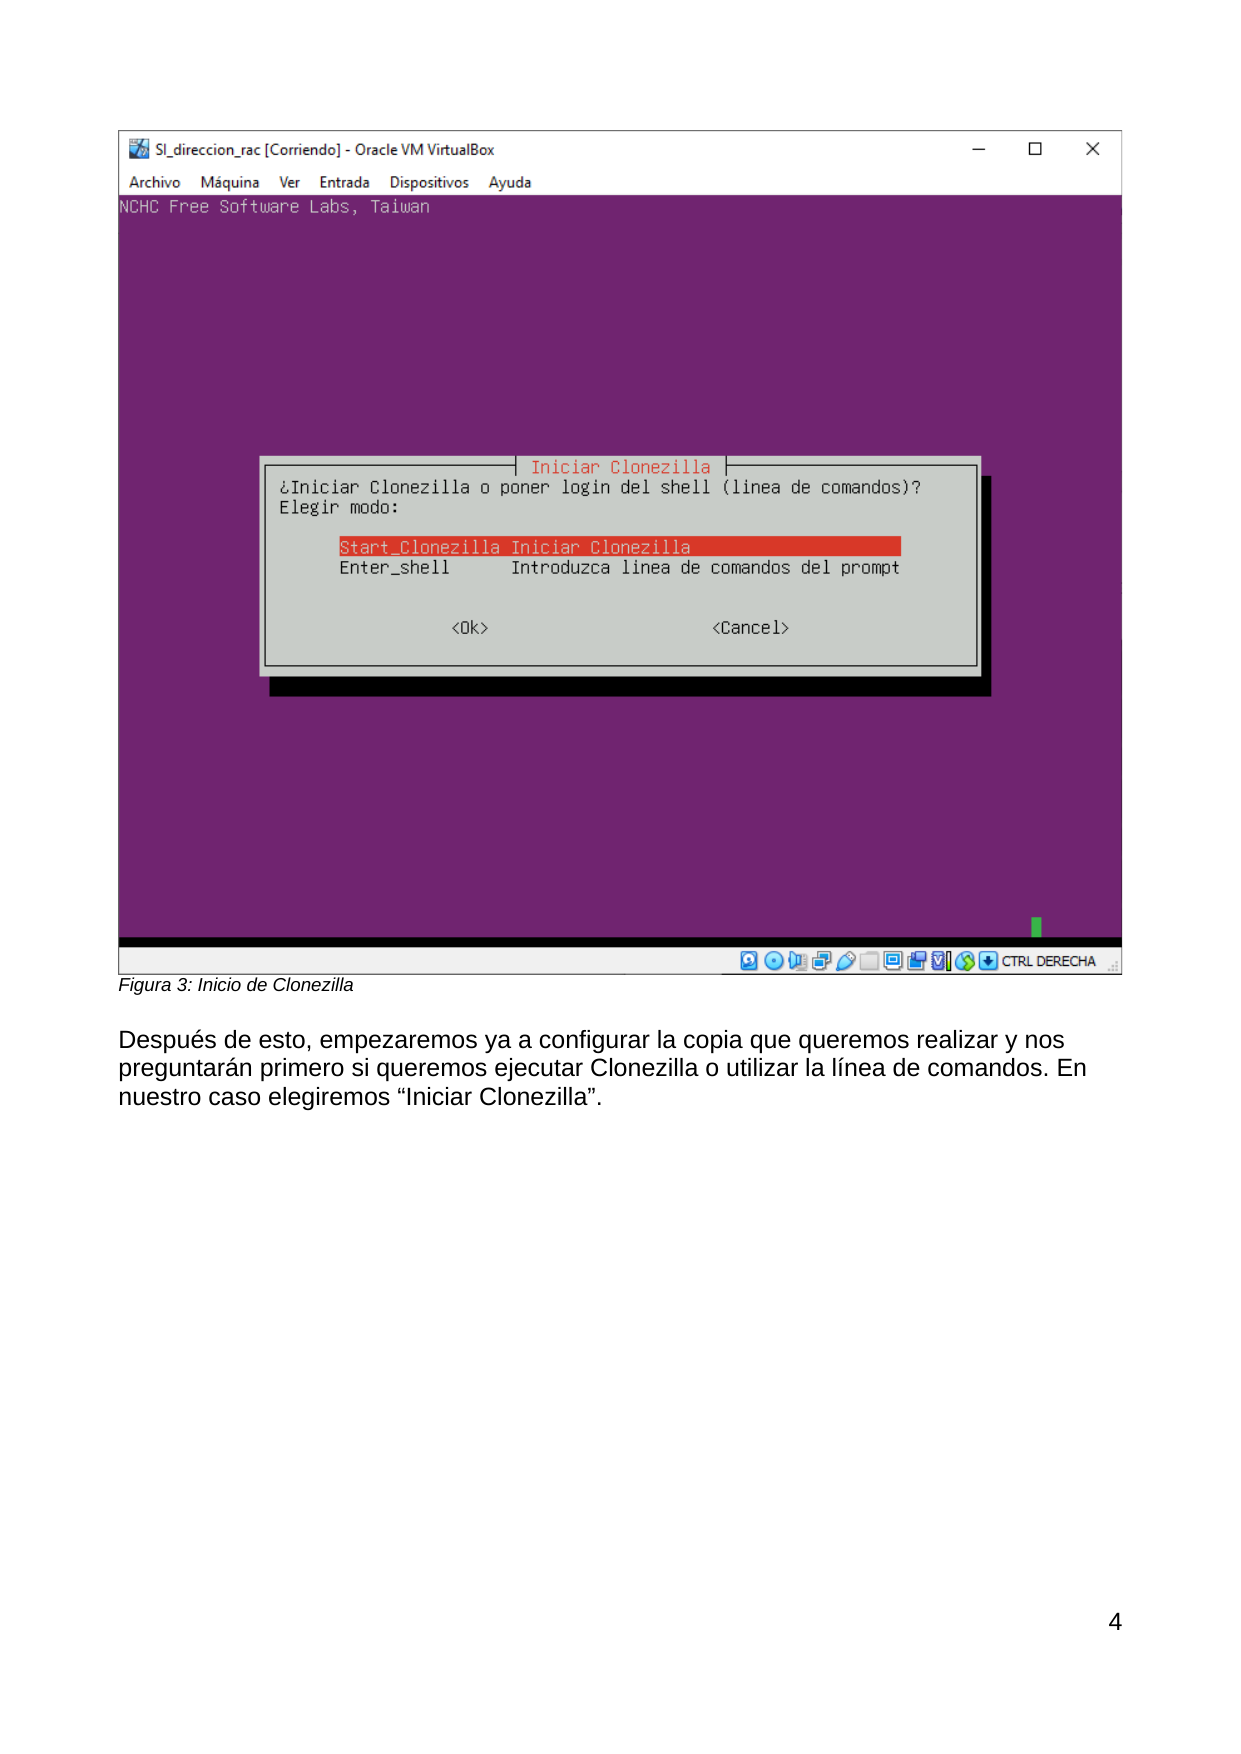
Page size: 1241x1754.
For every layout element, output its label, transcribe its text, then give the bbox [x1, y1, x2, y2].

text Después de esto, empezaremos ya a configurar la copia que queremos realizar y nos preguntarán primero si queremos ejecutar Clonezilla o utilizar la línea de comandos. En nuestro caso elegiremos “Iniciar Clonezilla”. [118, 1024, 1122, 1111]
picture [118, 130, 1123, 975]
text Figura 3: Inicio de Clonezilla [118, 975, 1122, 996]
